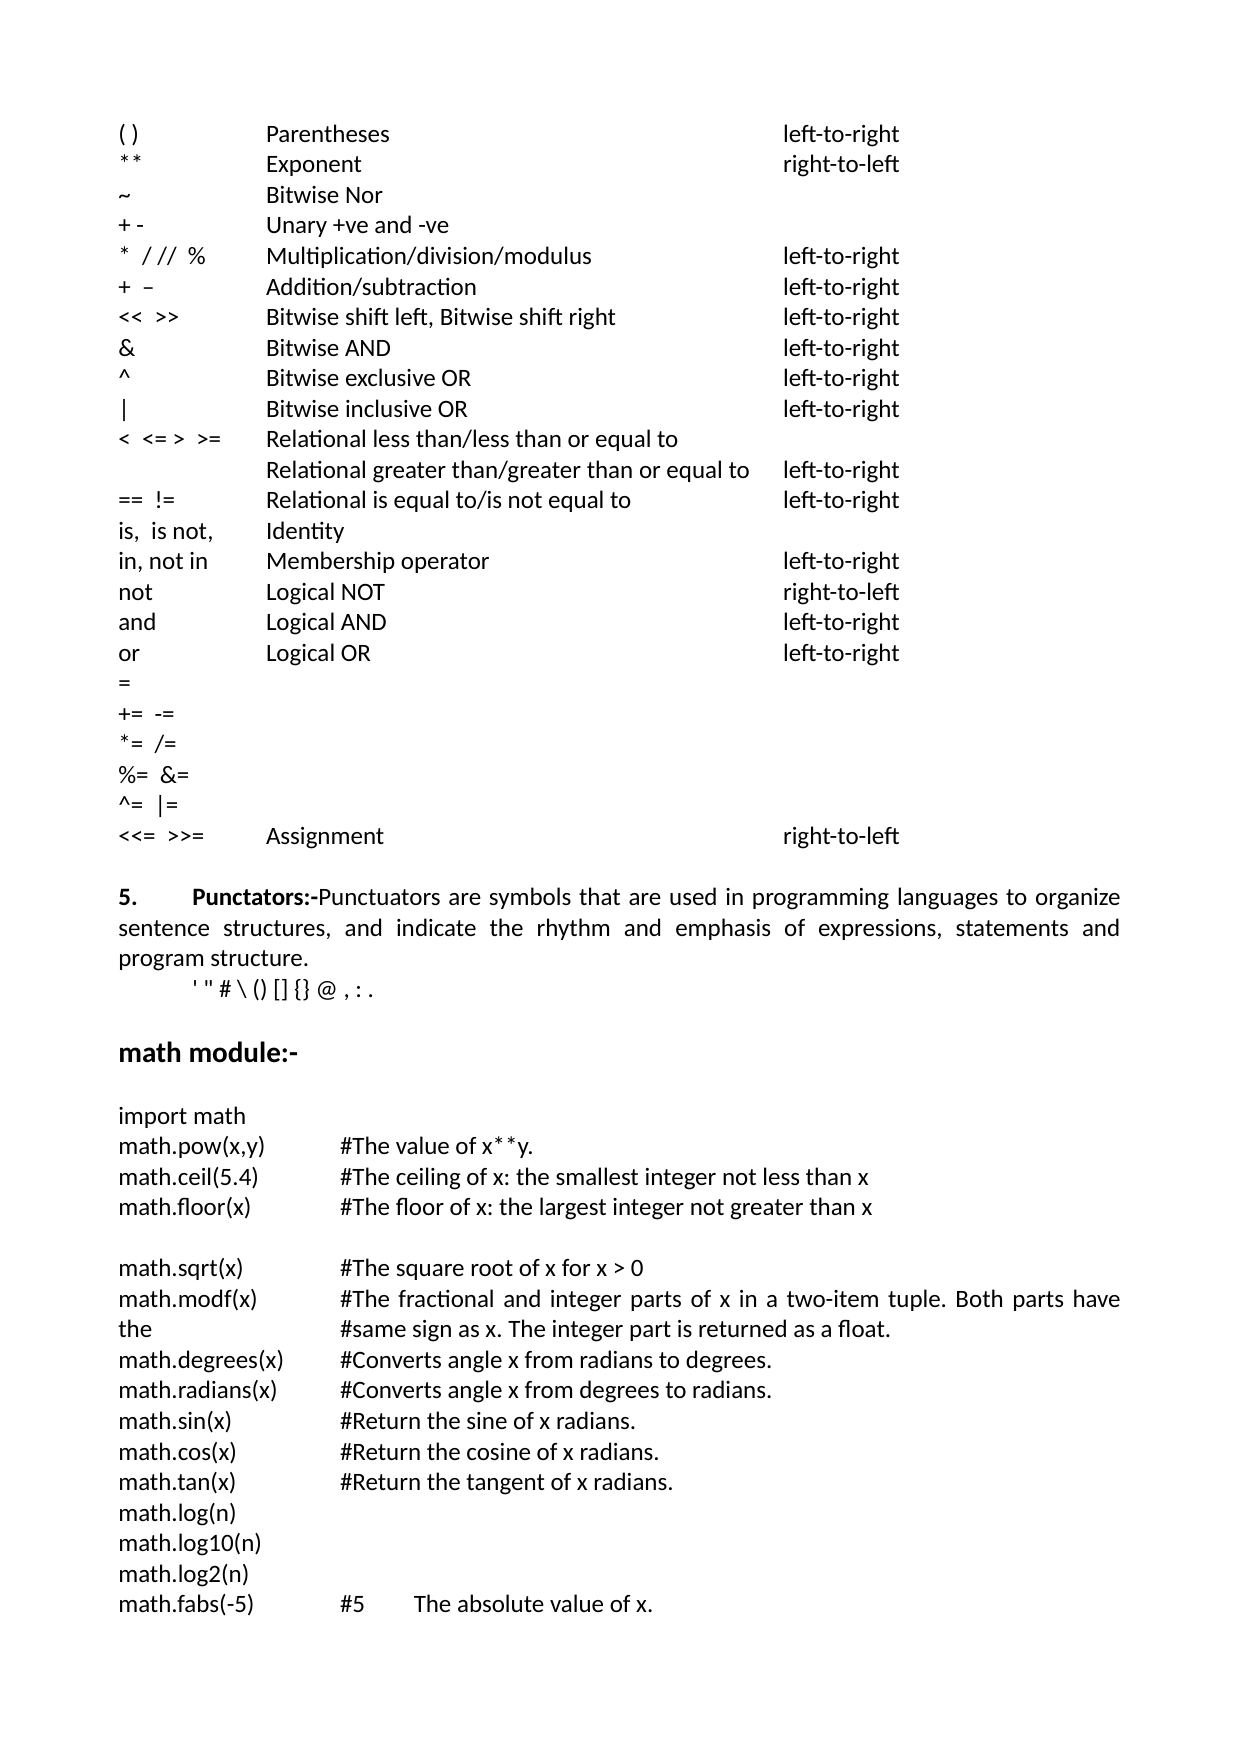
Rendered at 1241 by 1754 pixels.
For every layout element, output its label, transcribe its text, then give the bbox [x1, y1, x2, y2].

text math.modf(x) #The fractional and integer parts of x in a two-item tuple. Both parts have the #same sign as x. The integer part is returned as a float. [118, 1283, 1122, 1344]
text math.ceil(5.4) #The ceiling of x: the smallest integer not less than x [118, 1161, 1122, 1191]
text in, not in Membership operator left-to-right [118, 545, 1122, 576]
text ** Exponent right-to-left [118, 149, 1122, 179]
text math.log(n) [118, 1497, 1122, 1527]
text math.fabs(-5) #5 The absolute value of x. [118, 1588, 1122, 1619]
text math.log2(n) [118, 1558, 1122, 1588]
text math.cos(x) #Return the cosine of x radians. [118, 1436, 1122, 1466]
text Relational greater than/greater than or equal to left-to-right [118, 454, 1122, 484]
text %= &= [118, 759, 1122, 789]
text math.radians(x) #Converts angle x from degrees to radians. [118, 1374, 1122, 1405]
text & Bitwise AND left-to-right [118, 332, 1122, 362]
text is, is not, Identity [118, 515, 1122, 545]
text <<= >>= Assignment right-to-left [118, 820, 1122, 851]
text ^ Bitwise exclusive OR left-to-right [118, 362, 1122, 393]
text ~ Bitwise Nor [118, 179, 1122, 210]
text math.sin(x) #Return the sine of x radians. [118, 1405, 1122, 1436]
text import math [118, 1100, 1122, 1130]
text += -= [118, 698, 1122, 728]
text * / // % Multiplication/division/modulus left-to-right [118, 240, 1122, 271]
text | Bitwise inclusive OR left-to-right [118, 393, 1122, 423]
text math.sqrt(x) #The square root of x for x > 0 [118, 1252, 1122, 1283]
text or Logical OR left-to-right [118, 637, 1122, 667]
text == != Relational is equal to/is not equal to left-to-right [118, 484, 1122, 515]
text << >> Bitwise shift left, Bitwise shift right left-to-right [118, 301, 1122, 332]
text *= /= [118, 728, 1122, 759]
text ( ) Parentheses left-to-right [118, 118, 1122, 149]
text math.floor(x) #The floor of x: the largest integer not greater than x [118, 1191, 1122, 1222]
text < <= > >= Relational less than/less than or equal to [118, 423, 1122, 454]
text ^= |= [118, 789, 1122, 820]
text + – Addition/subtraction left-to-right [118, 271, 1122, 301]
text ' " # \ () [] {} @ , : . [118, 973, 1122, 1003]
text + - Unary +ve and -ve [118, 210, 1122, 240]
text = [118, 667, 1122, 698]
text and Logical AND left-to-right [118, 606, 1122, 637]
text math.log10(n) [118, 1527, 1122, 1558]
text math.tan(x) #Return the tangent of x radians. [118, 1466, 1122, 1497]
text math module:- [118, 1034, 1122, 1069]
text math.degrees(x) #Converts angle x from radians to degrees. [118, 1344, 1122, 1374]
text math.pow(x,y) #The value of x**y. [118, 1130, 1122, 1161]
text 5. Punctators:-Punctuators are symbols that are used in programming languages to organize sentence structures, and indicate the rhythm and emphasis of expressions, statements and program structure. [118, 881, 1122, 973]
text not Logical NOT right-to-left [118, 576, 1122, 606]
